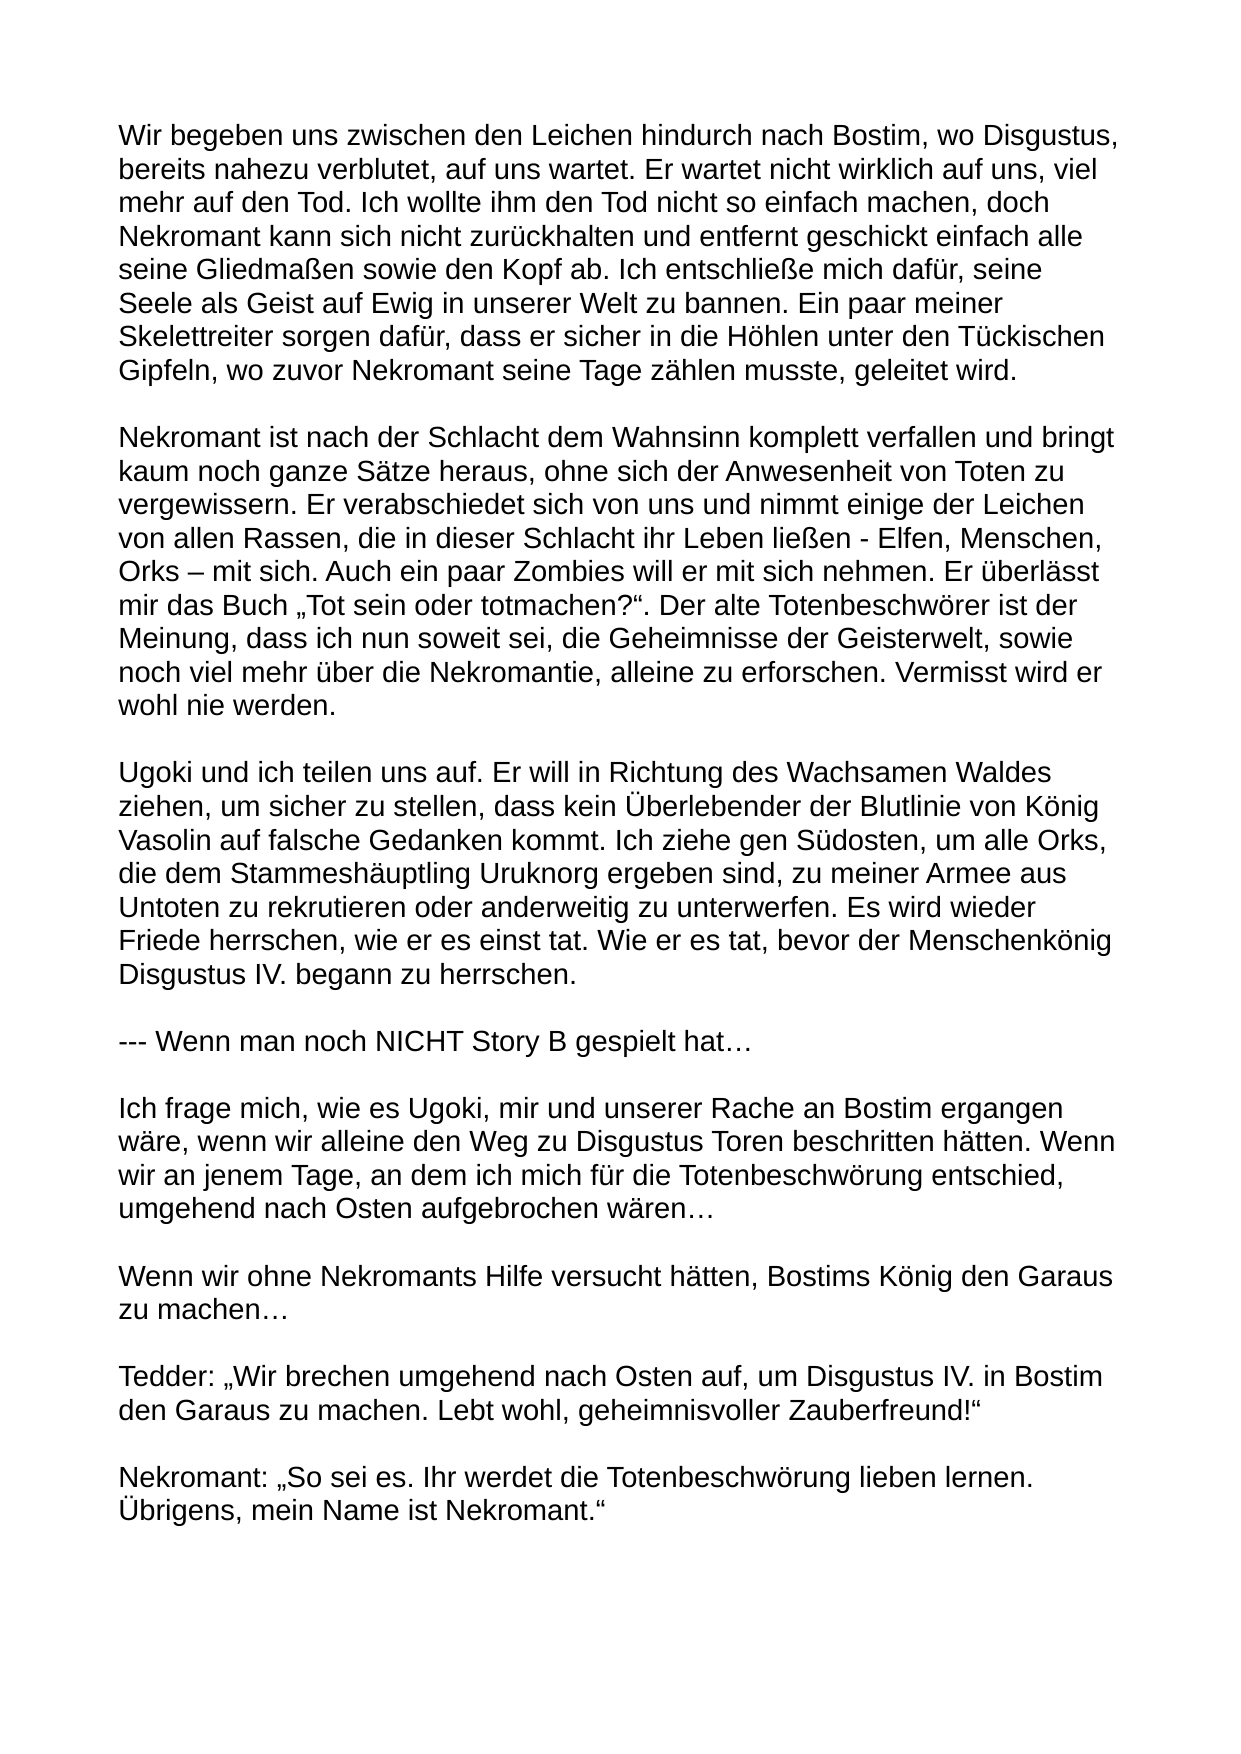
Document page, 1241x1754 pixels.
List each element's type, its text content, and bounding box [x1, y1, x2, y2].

text Ugoki und ich teilen uns auf. Er will in Richtung des Wachsamen Waldes ziehen, um sicher zu stellen, dass kein Überlebender der Blutlinie von König Vasolin auf falsche Gedanken kommt. Ich ziehe gen Südosten, um alle Orks, die dem Stammeshäuptling Uruknorg ergeben sind, zu meiner Armee aus Untoten zu rekrutieren oder anderweitig zu unterwerfen. Es wird wieder Friede herrschen, wie er es einst tat. Wie er es tat, bevor der Menschenkönig Disgustus IV. begann zu herrschen. [118, 755, 1122, 990]
text Ich frage mich, wie es Ugoki, mir und unserer Rache an Bostim ergangen wäre, wenn wir alleine den Weg zu Disgustus Toren beschritten hätten. Wenn wir an jenem Tage, an dem ich mich für die Totenbeschwörung entschied, umgehend nach Osten aufgebrochen wären… [118, 1091, 1122, 1225]
text Wir begeben uns zwischen den Leichen hindurch nach Bostim, wo Disgustus, bereits nahezu verblutet, auf uns wartet. Er wartet nicht wirklich auf uns, viel mehr auf den Tod. Ich wollte ihm den Tod nicht so einfach machen, doch Nekromant kann sich nicht zurückhalten und entfernt geschickt einfach alle seine Gliedmaßen sowie den Kopf ab. Ich entschließe mich dafür, seine Seele als Geist auf Ewig in unserer Welt zu bannen. Ein paar meiner Skelettreiter sorgen dafür, dass er sicher in die Höhlen unter den Tückischen Gipfeln, wo zuvor Nekromant seine Tage zählen musste, geleitet wird. [118, 118, 1122, 386]
text Wenn wir ohne Nekromants Hilfe versucht hätten, Bostims König den Garaus zu machen… [118, 1258, 1122, 1326]
text Tedder: „Wir brechen umgehend nach Osten auf, um Disgustus IV. in Bostim den Garaus zu machen. Lebt wohl, geheimnisvoller Zauberfreund!“ [118, 1359, 1122, 1426]
text Nekromant: „So sei es. Ihr werdet die Totenbeschwörung lieben lernen. Übrigens, mein Name ist Nekromant.“ [118, 1460, 1122, 1527]
text --- Wenn man noch NICHT Story B gespielt hat… [118, 1024, 1122, 1057]
text Nekromant ist nach der Schlacht dem Wahnsinn komplett verfallen und bringt kaum noch ganze Sätze heraus, ohne sich der Anwesenheit von Toten zu vergewissern. Er verabschiedet sich von uns und nimmt einige der Leichen von allen Rassen, die in dieser Schlacht ihr Leben ließen - Elfen, Menschen, Orks – mit sich. Auch ein paar Zombies will er mit sich nehmen. Er überlässt mir das Buch „Tot sein oder totmachen?“. Der alte Totenbeschwörer ist der Meinung, dass ich nun soweit sei, die Geheimnisse der Geisterwelt, sowie noch viel mehr über die Nekromantie, alleine zu erforschen. Vermisst wird er wohl nie werden. [118, 420, 1122, 722]
